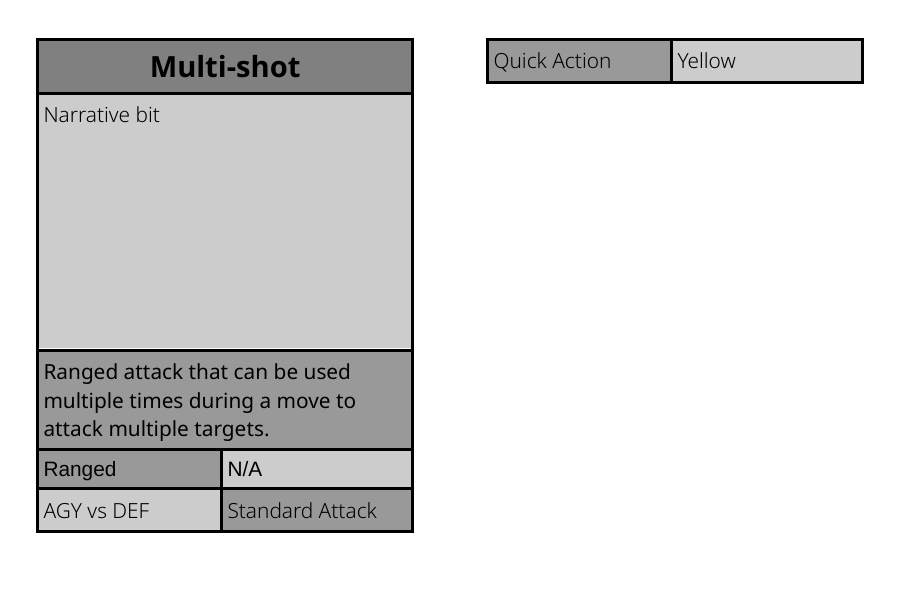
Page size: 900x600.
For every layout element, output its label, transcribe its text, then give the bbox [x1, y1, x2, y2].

table_cell Narrative bit [39, 95, 411, 348]
table_header Multi-shot [39, 41, 411, 92]
table_cell N/A [223, 451, 411, 487]
table_cell Standard Attack [223, 490, 411, 530]
table_cell Ranged attack that can be used multiple times during a move to attack multiple targets. [39, 352, 411, 448]
table_cell Quick Action [489, 41, 670, 81]
table_cell AGY vs DEF [39, 490, 220, 530]
table_cell Ranged [39, 451, 220, 487]
table_cell Yellow [673, 41, 861, 81]
